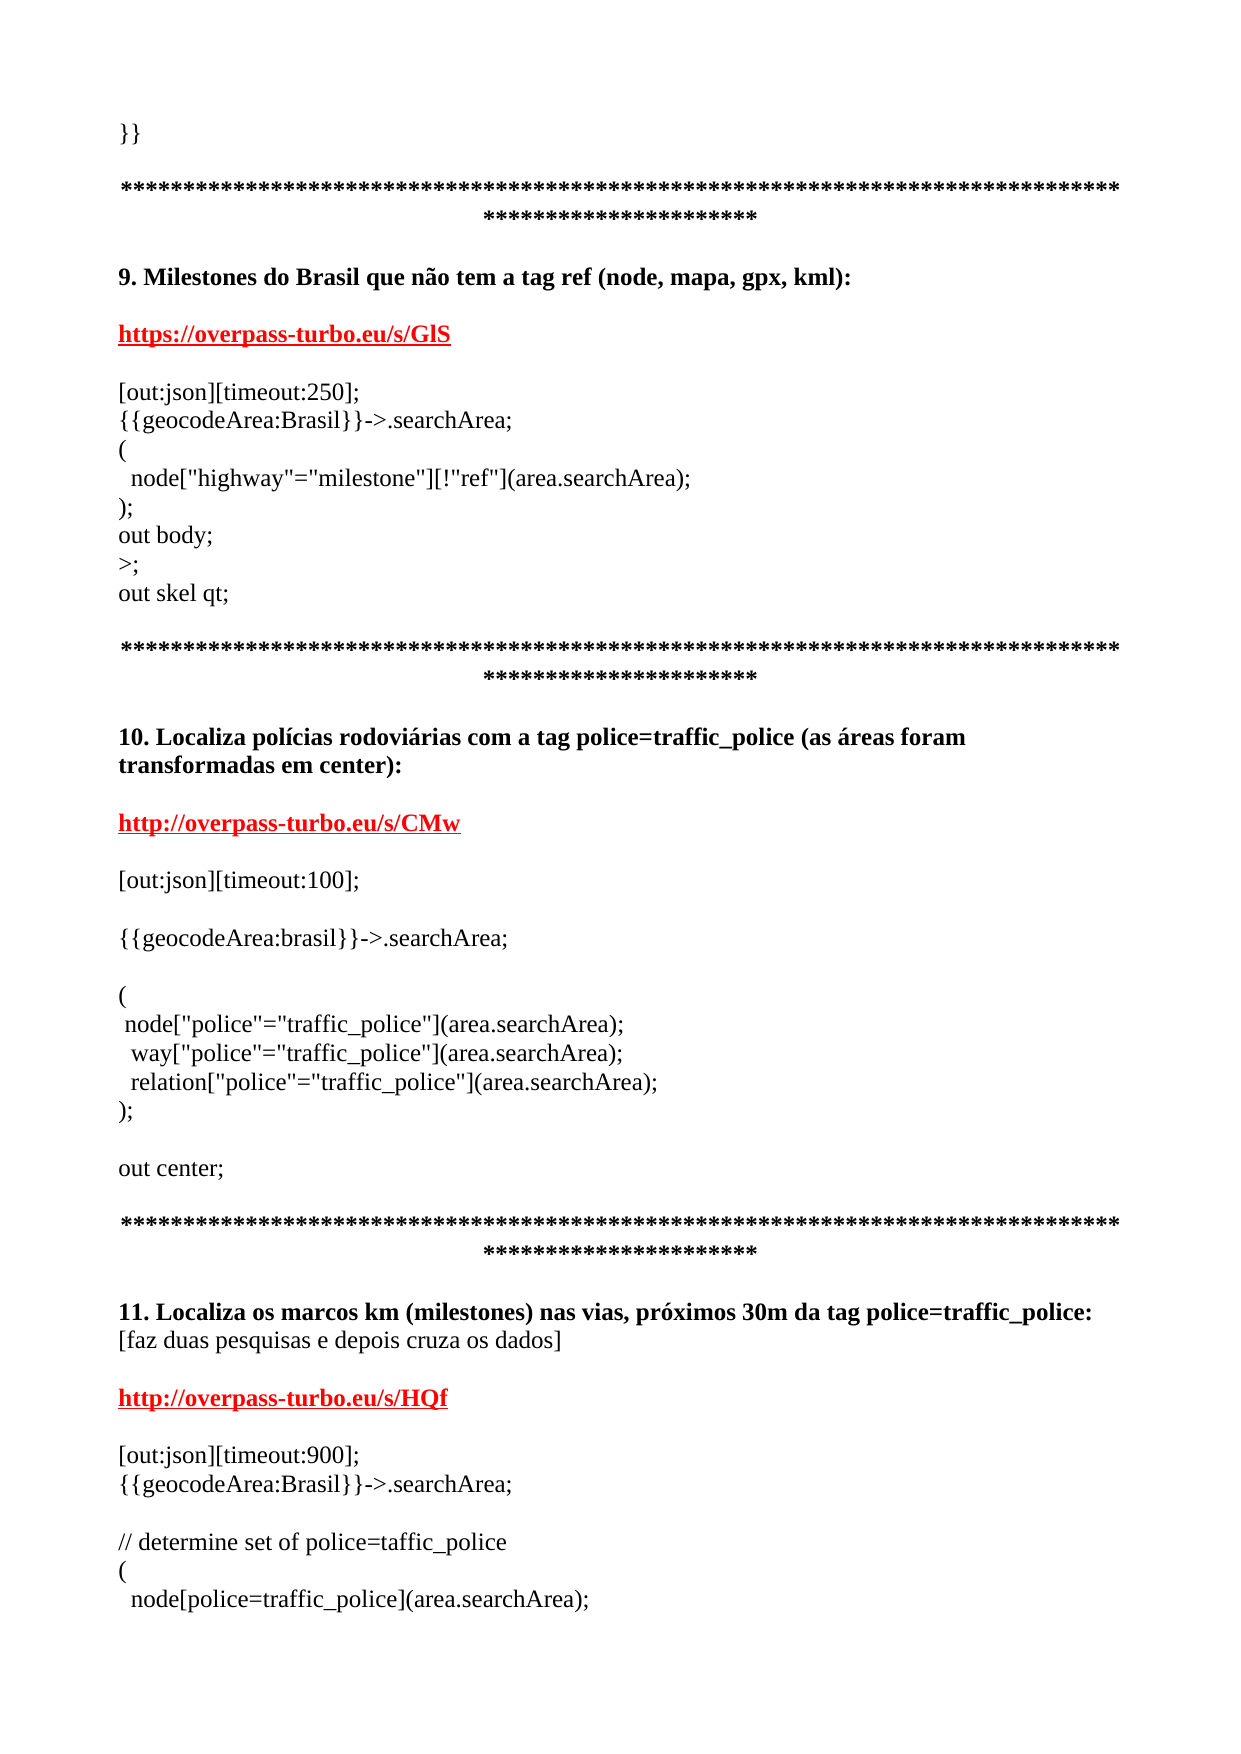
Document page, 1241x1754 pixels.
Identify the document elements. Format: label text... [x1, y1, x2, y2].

text relation["police"="traffic_police"](area.searchArea); [118, 1067, 1122, 1096]
text {{geocodeArea:Brasil}}->.searchArea; [118, 406, 1122, 434]
text ****************************************************************************************************** [118, 176, 1122, 233]
text {{geocodeArea:brasil}}->.searchArea; [118, 923, 1122, 952]
text node["police"="traffic_police"](area.searchArea); [118, 1009, 1122, 1038]
text 9. Milestones do Brasil que não tem a tag ref (node, mapa, gpx, kml): [118, 262, 1122, 291]
text }} [118, 118, 1122, 147]
text [faz duas pesquisas e depois cruza os dados] [118, 1326, 1122, 1354]
text ); [118, 492, 1122, 521]
text node[police=traffic_police](area.searchArea); [118, 1584, 1122, 1613]
text node["highway"="milestone"][!"ref"](area.searchArea); [118, 463, 1122, 492]
text [out:json][timeout:100]; [118, 866, 1122, 894]
text http://overpass-turbo.eu/s/CMw [118, 808, 1122, 837]
text ); [118, 1096, 1122, 1124]
text http://overpass-turbo.eu/s/HQf [118, 1383, 1122, 1412]
text // determine set of police=taffic_police [118, 1527, 1122, 1556]
text out skel qt; [118, 578, 1122, 607]
text out body; [118, 521, 1122, 549]
text ****************************************************************************************************** [118, 1211, 1122, 1268]
text [out:json][timeout:250]; [118, 377, 1122, 406]
text ( [118, 981, 1122, 1009]
text ( [118, 434, 1122, 463]
text [out:json][timeout:900]; [118, 1441, 1122, 1469]
text 10. Localiza polícias rodoviárias com a tag police=traffic_police (as áreas foram transformadas em center): [118, 722, 1122, 779]
text 11. Localiza os marcos km (milestones) nas vias, próximos 30m da tag police=traffic_police: [118, 1297, 1122, 1326]
text ****************************************************************************************************** [118, 636, 1122, 693]
text https://overpass-turbo.eu/s/GlS [118, 319, 1122, 348]
text ( [118, 1556, 1122, 1584]
text way["police"="traffic_police"](area.searchArea); [118, 1038, 1122, 1067]
text >; [118, 549, 1122, 578]
text {{geocodeArea:Brasil}}->.searchArea; [118, 1469, 1122, 1498]
text out center; [118, 1153, 1122, 1182]
